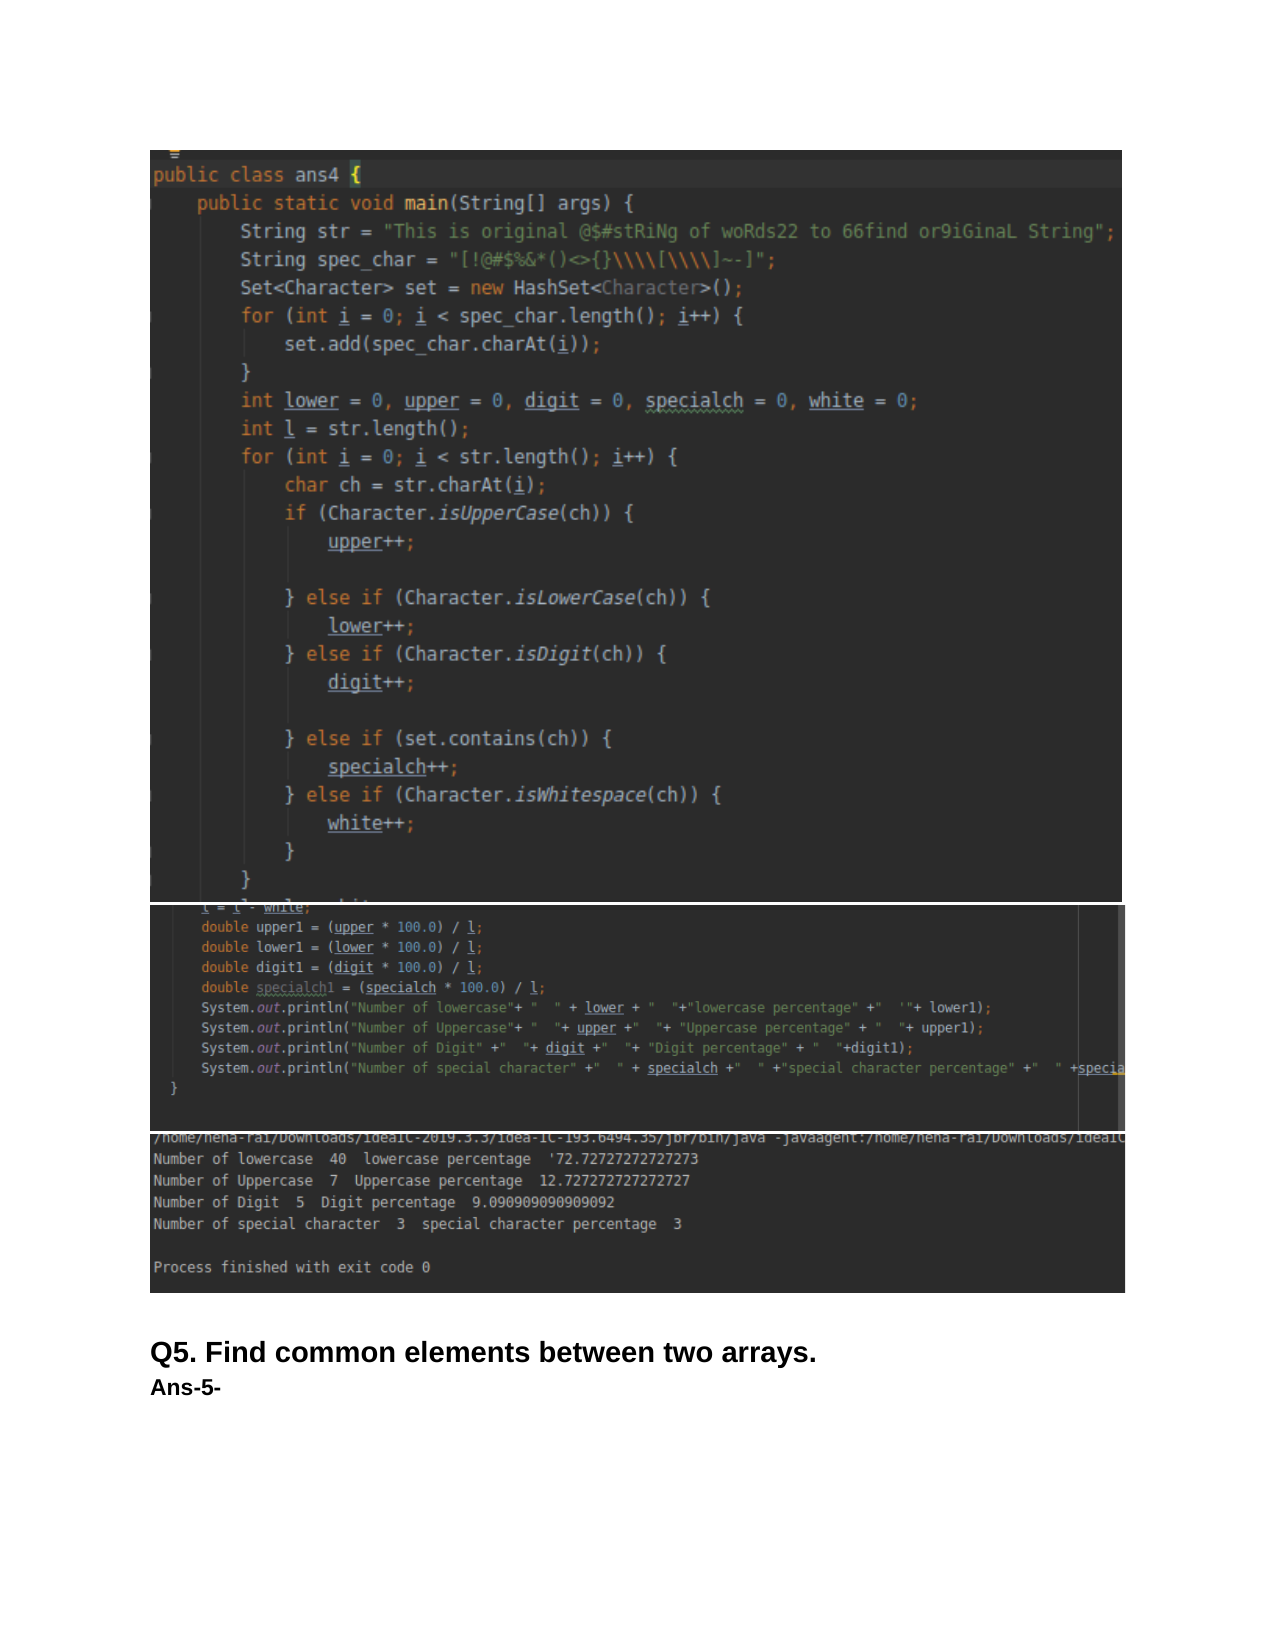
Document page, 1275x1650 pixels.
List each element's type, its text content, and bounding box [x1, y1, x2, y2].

text Ans-5- [150, 1373, 1125, 1400]
text Q5. Find common elements between two arrays. [150, 1335, 1125, 1368]
picture [150, 1134, 1125, 1293]
picture [150, 905, 1125, 1131]
picture [150, 150, 1122, 902]
